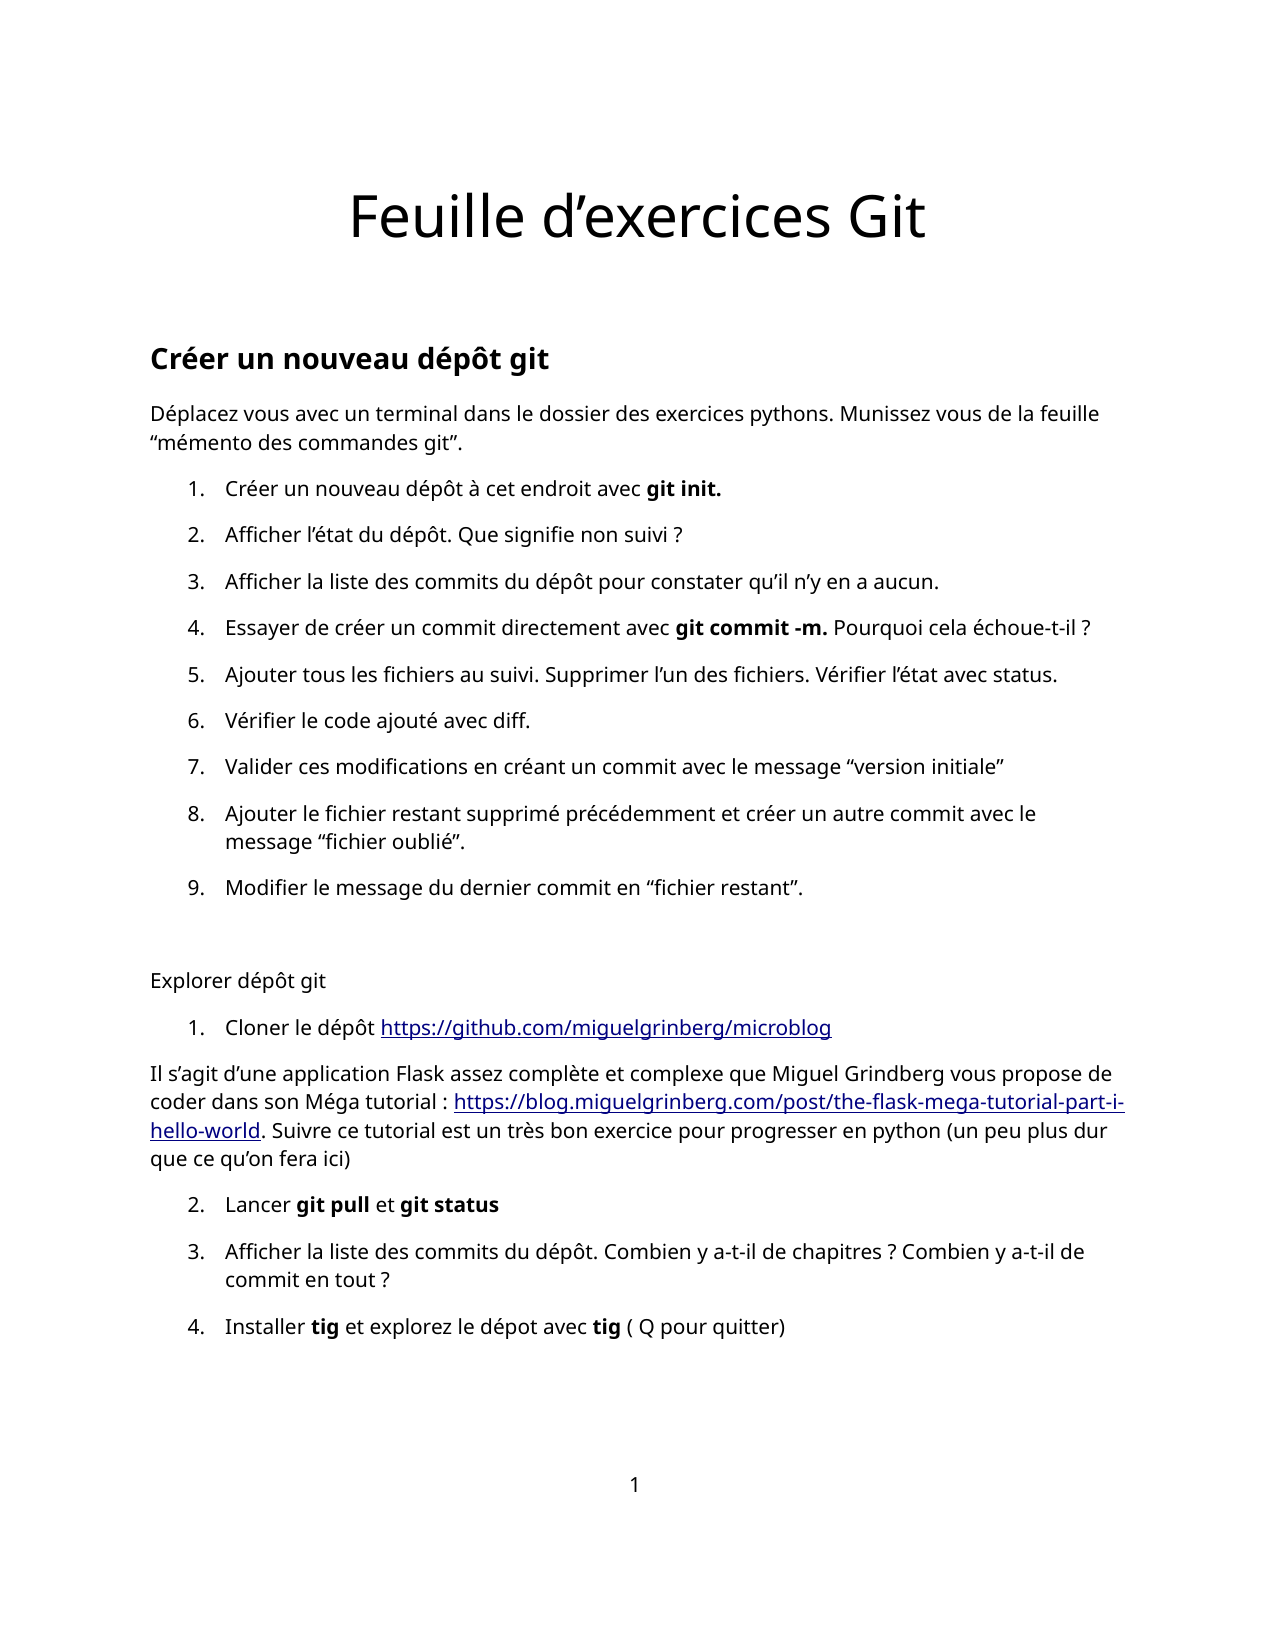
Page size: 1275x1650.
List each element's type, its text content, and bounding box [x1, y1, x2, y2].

list Créer un nouveau dépôt à cet endroit avec git init. [187, 474, 1125, 503]
text Il s’agit d’une application Flask assez complète et complexe que Miguel Grindberg vous propose de coder dans son Méga tutorial : https://blog.miguelgrinberg.com/post/the-flask-mega-tutorial-part-i-hello-world. Suivre ce tutorial est un très bon exercice pour progresser en python (un peu plus dur que ce qu’on fera ici) [150, 1059, 1125, 1173]
list Essayer de créer un commit directement avec git commit -m. Pourquoi cela échoue-t-il ? [187, 613, 1125, 642]
list Modifier le message du dernier commit en “fichier restant”. [187, 873, 1125, 902]
subtitle Créer un nouveau dépôt git [150, 338, 1125, 378]
list Ajouter tous les fichiers au suivi. Supprimer l’un des fichiers. Vérifier l’état avec status. [187, 660, 1125, 688]
list Vérifier le code ajouté avec diff. [187, 706, 1125, 734]
text Déplacez vous avec un terminal dans le dossier des exercices pythons. Munissez vous de la feuille “mémento des commandes git”. [150, 399, 1125, 456]
text Explorer dépôt git [150, 966, 1125, 995]
list Cloner le dépôt https://github.com/miguelgrinberg/microblog [187, 1013, 1125, 1041]
list Afficher la liste des commits du dépôt. Combien y a-t-il de chapitres ? Combien y a-t-il de commit en tout ? [187, 1237, 1125, 1294]
title Feuille d’exercices Git [150, 175, 1125, 254]
list Afficher l’état du dépôt. Que signifie non suivi ? [187, 521, 1125, 549]
list Installer tig et explorez le dépot avec tig ( Q pour quitter) [187, 1312, 1125, 1340]
list Valider ces modifications en créant un commit avec le message “version initiale” [187, 752, 1125, 781]
list Ajouter le fichier restant supprimé précédemment et créer un autre commit avec le message “fichier oublié”. [187, 799, 1125, 856]
list Lancer git pull et git status [187, 1191, 1125, 1219]
list Afficher la liste des commits du dépôt pour constater qu’il n’y en a aucun. [187, 567, 1125, 595]
